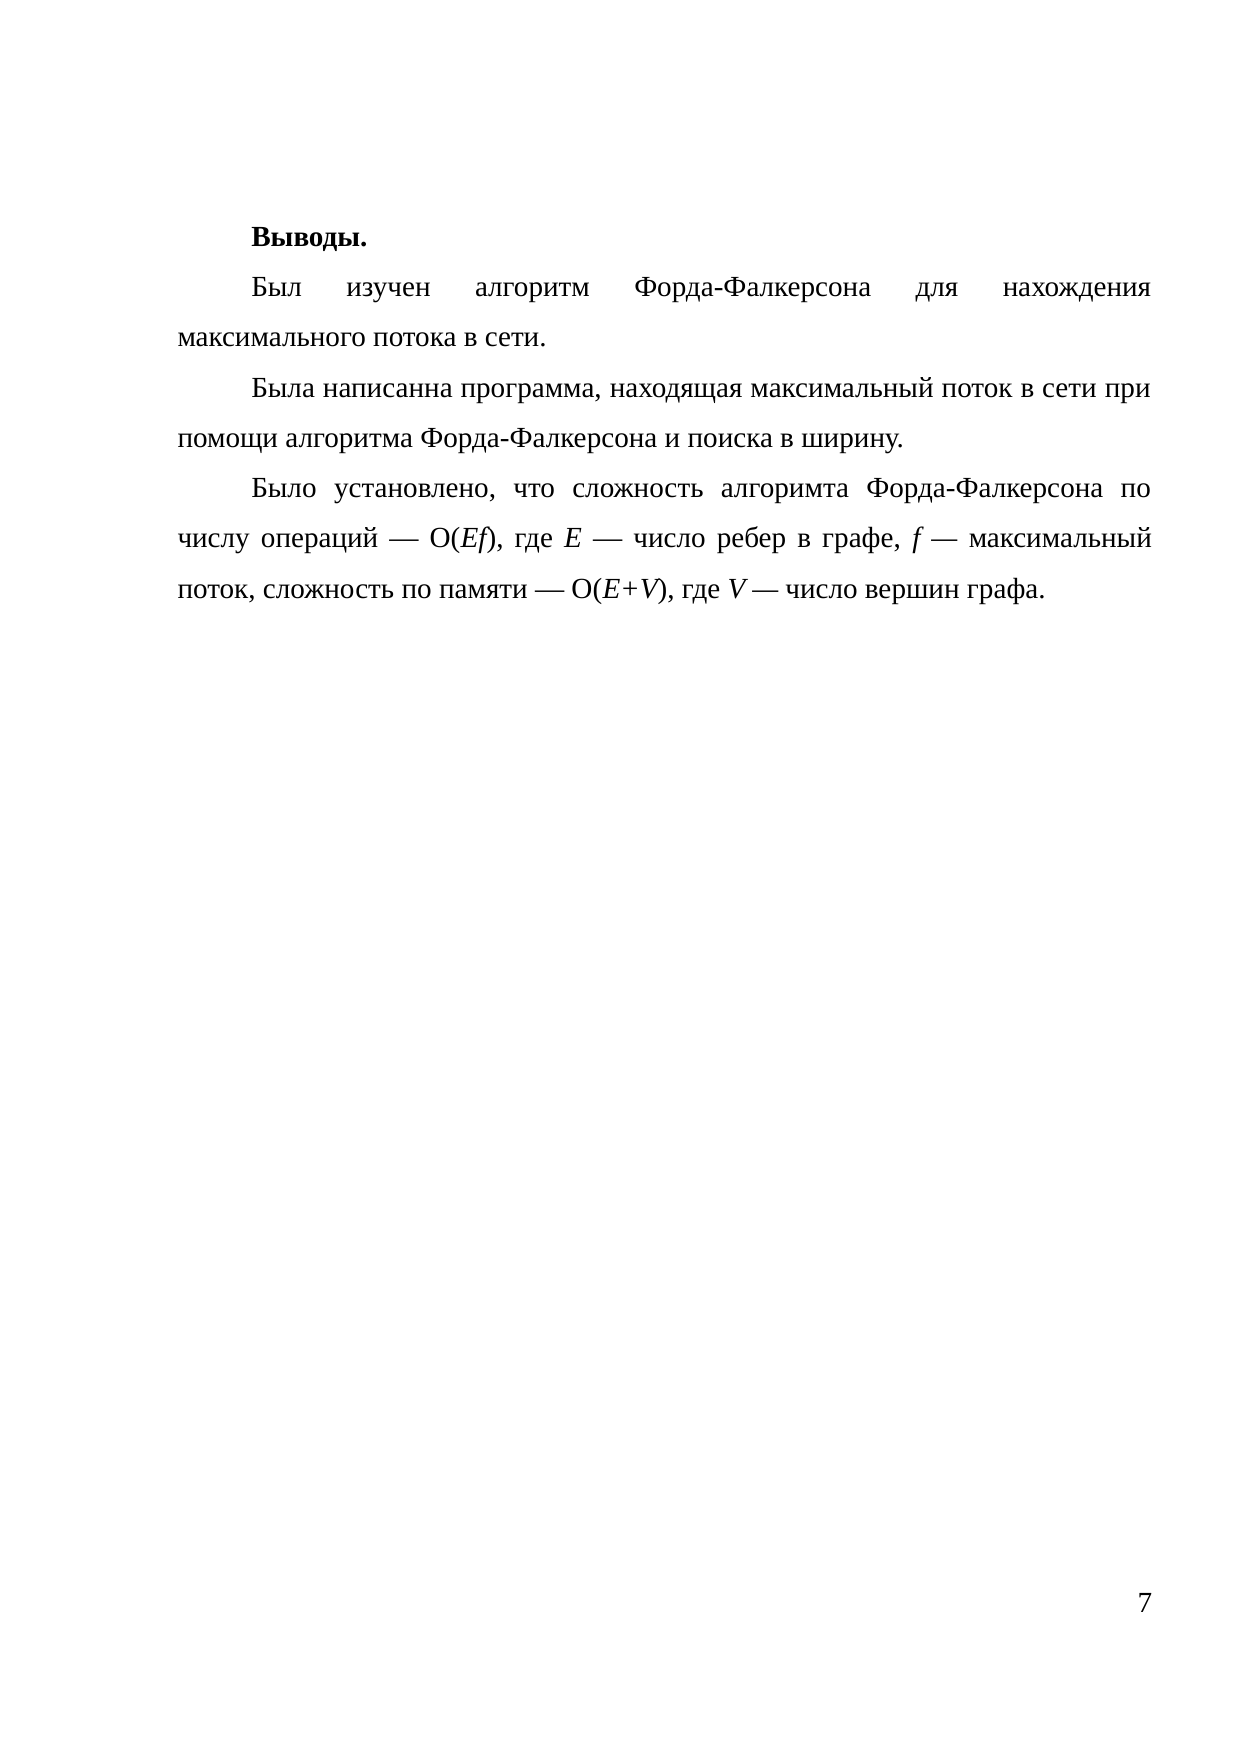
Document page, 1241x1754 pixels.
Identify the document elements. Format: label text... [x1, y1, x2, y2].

text Была написанна программа, находящая максимальный поток в сети при помощи алгоритма Форда-Фалкерсона и поиска в ширину. [177, 370, 1152, 453]
subtitle Выводы. [177, 219, 1152, 252]
text Был изучен алгоритм Форда-Фалкерсона для нахождения максимального потока в сети. [177, 269, 1152, 353]
text Было установлено, что сложность алгоримта Форда-Фалкерсона по числу операций — O(Ef), где E — число ребер в графе, f — максимальный поток, сложность по памяти — O(E+V), где V — число вершин графа. [177, 470, 1152, 604]
